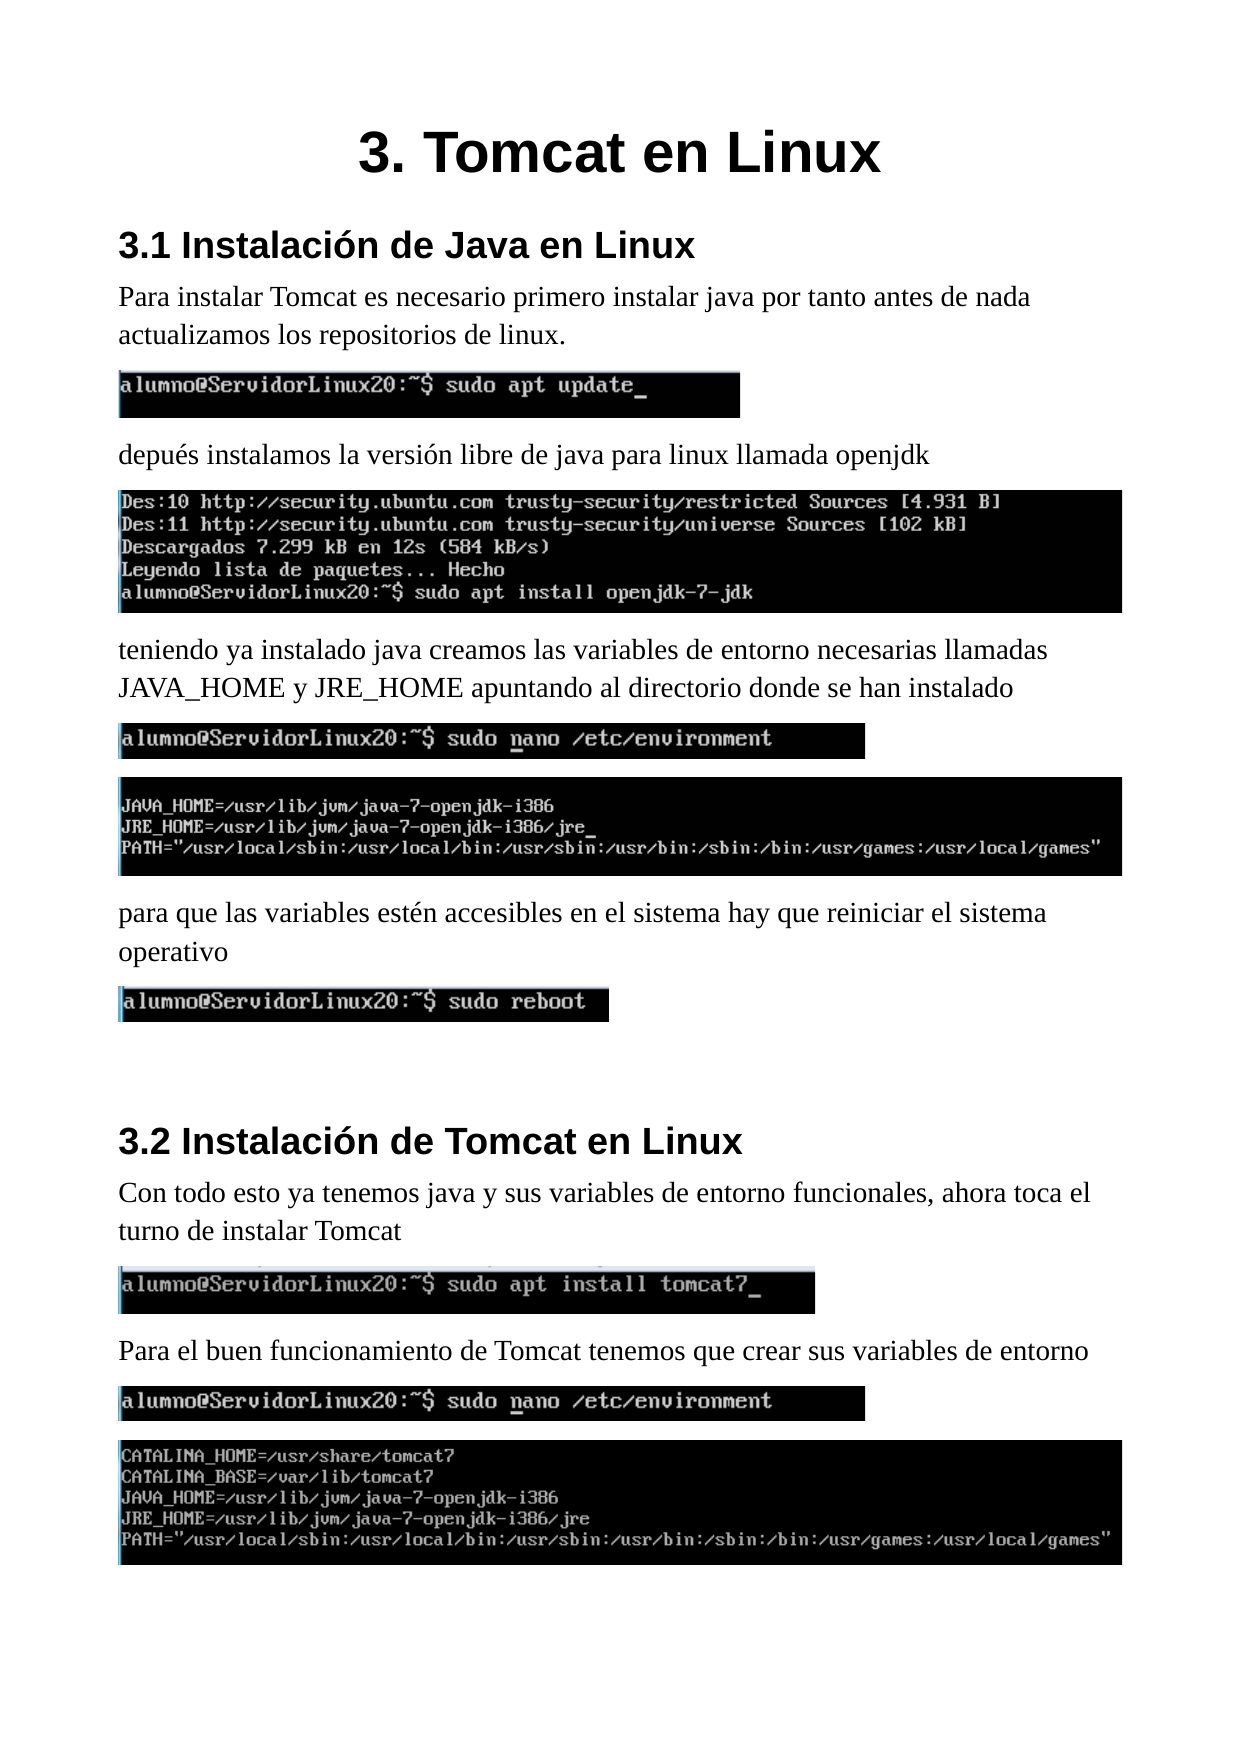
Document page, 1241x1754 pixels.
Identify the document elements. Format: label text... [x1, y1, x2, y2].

picture [118, 723, 865, 759]
title 3. Tomcat en Linux [118, 118, 1122, 185]
subtitle 3.1 Instalación de Java en Linux [118, 223, 1122, 266]
picture [118, 986, 609, 1022]
picture [118, 1266, 815, 1314]
text depués instalamos la versión libre de java para linux llamada openjdk [118, 437, 1122, 471]
picture [118, 777, 1123, 876]
text Para el buen funcionamiento de Tomcat tenemos que crear sus variables de entorno [118, 1333, 1122, 1367]
text para que las variables estén accesibles en el sistema hay que reiniciar el sistema operativo [118, 895, 1122, 967]
text Con todo esto ya tenemos java y sus variables de entorno funcionales, ahora toca el turno de instalar Tomcat [118, 1175, 1122, 1247]
text Para instalar Tomcat es necesario primero instalar java por tanto antes de nada actualizamos los repositorios de linux. [118, 279, 1122, 351]
text teniendo ya instalado java creamos las variables de entorno necesarias llamadas JAVA_HOME y JRE_HOME apuntando al directorio donde se han instalado [118, 632, 1122, 704]
picture [118, 370, 740, 418]
picture [118, 490, 1123, 613]
subtitle 3.2 Instalación de Tomcat en Linux [118, 1119, 1122, 1162]
picture [118, 1386, 865, 1421]
picture [118, 1440, 1123, 1565]
